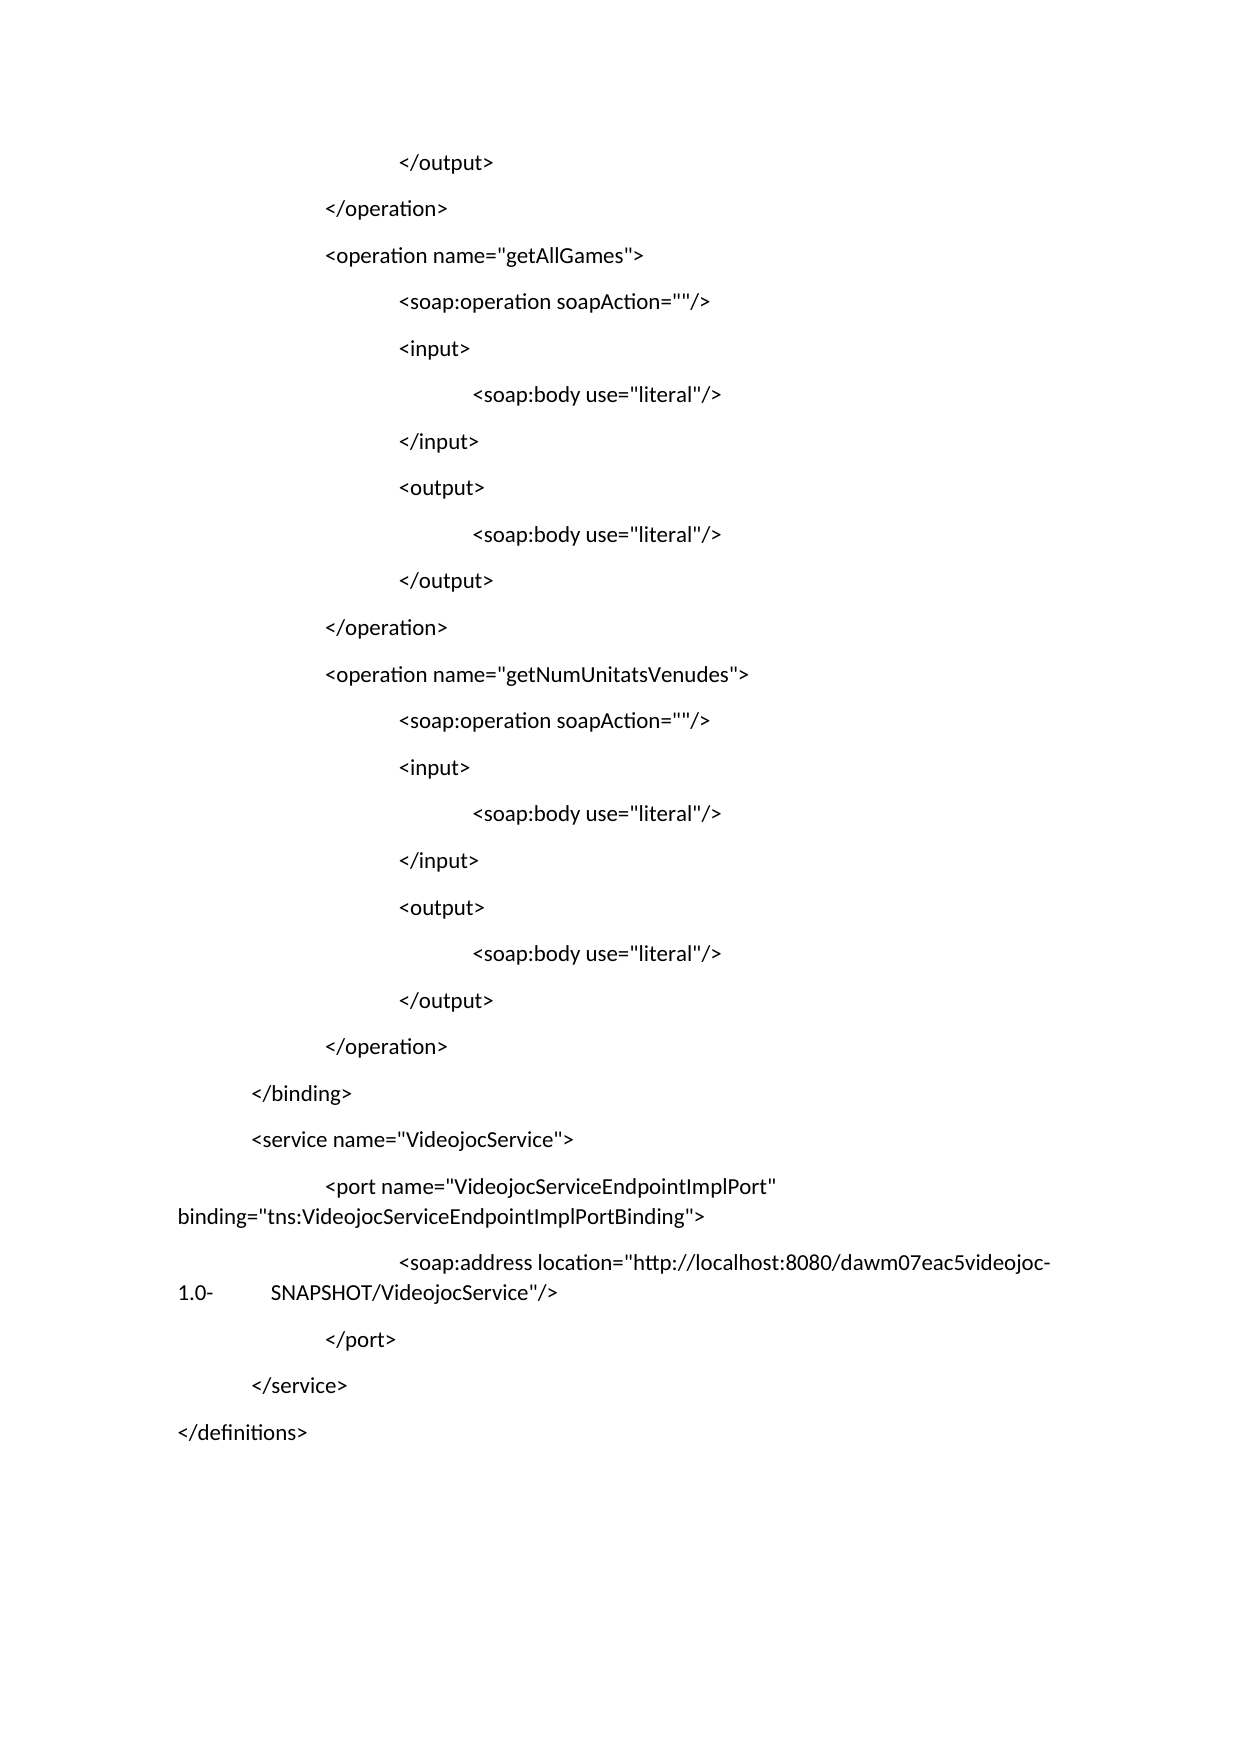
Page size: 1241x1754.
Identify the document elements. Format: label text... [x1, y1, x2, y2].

text <soap:address location="http://localhost:8080/dawm07eac5videojoc-1.0- SNAPSHOT/VideojocService"/> [177, 1248, 1063, 1306]
text </output> [177, 986, 1063, 1014]
text </operation> [177, 1032, 1063, 1060]
text <input> [177, 334, 1063, 362]
text <service name="VideojocService"> [177, 1125, 1063, 1153]
text </operation> [177, 613, 1063, 641]
text <output> [177, 893, 1063, 921]
text <soap:body use="literal"/> [177, 799, 1063, 827]
text <soap:operation soapAction=""/> [177, 287, 1063, 315]
text </output> [177, 567, 1063, 595]
text </operation> [177, 194, 1063, 222]
text </output> [177, 148, 1063, 176]
text <soap:body use="literal"/> [177, 380, 1063, 408]
text <operation name="getAllGames"> [177, 241, 1063, 269]
text </input> [177, 846, 1063, 874]
text </binding> [177, 1079, 1063, 1107]
text </input> [177, 427, 1063, 455]
text <soap:body use="literal"/> [177, 939, 1063, 967]
text <soap:operation soapAction=""/> [177, 706, 1063, 734]
text <soap:body use="literal"/> [177, 520, 1063, 548]
text <output> [177, 473, 1063, 502]
text <port name="VideojocServiceEndpointImplPort" binding="tns:VideojocServiceEndpointImplPortBinding"> [177, 1172, 1063, 1230]
text </definitions> [177, 1418, 1063, 1446]
text </port> [177, 1325, 1063, 1353]
text <operation name="getNumUnitatsVenudes"> [177, 660, 1063, 688]
text </service> [177, 1371, 1063, 1399]
text <input> [177, 753, 1063, 781]
